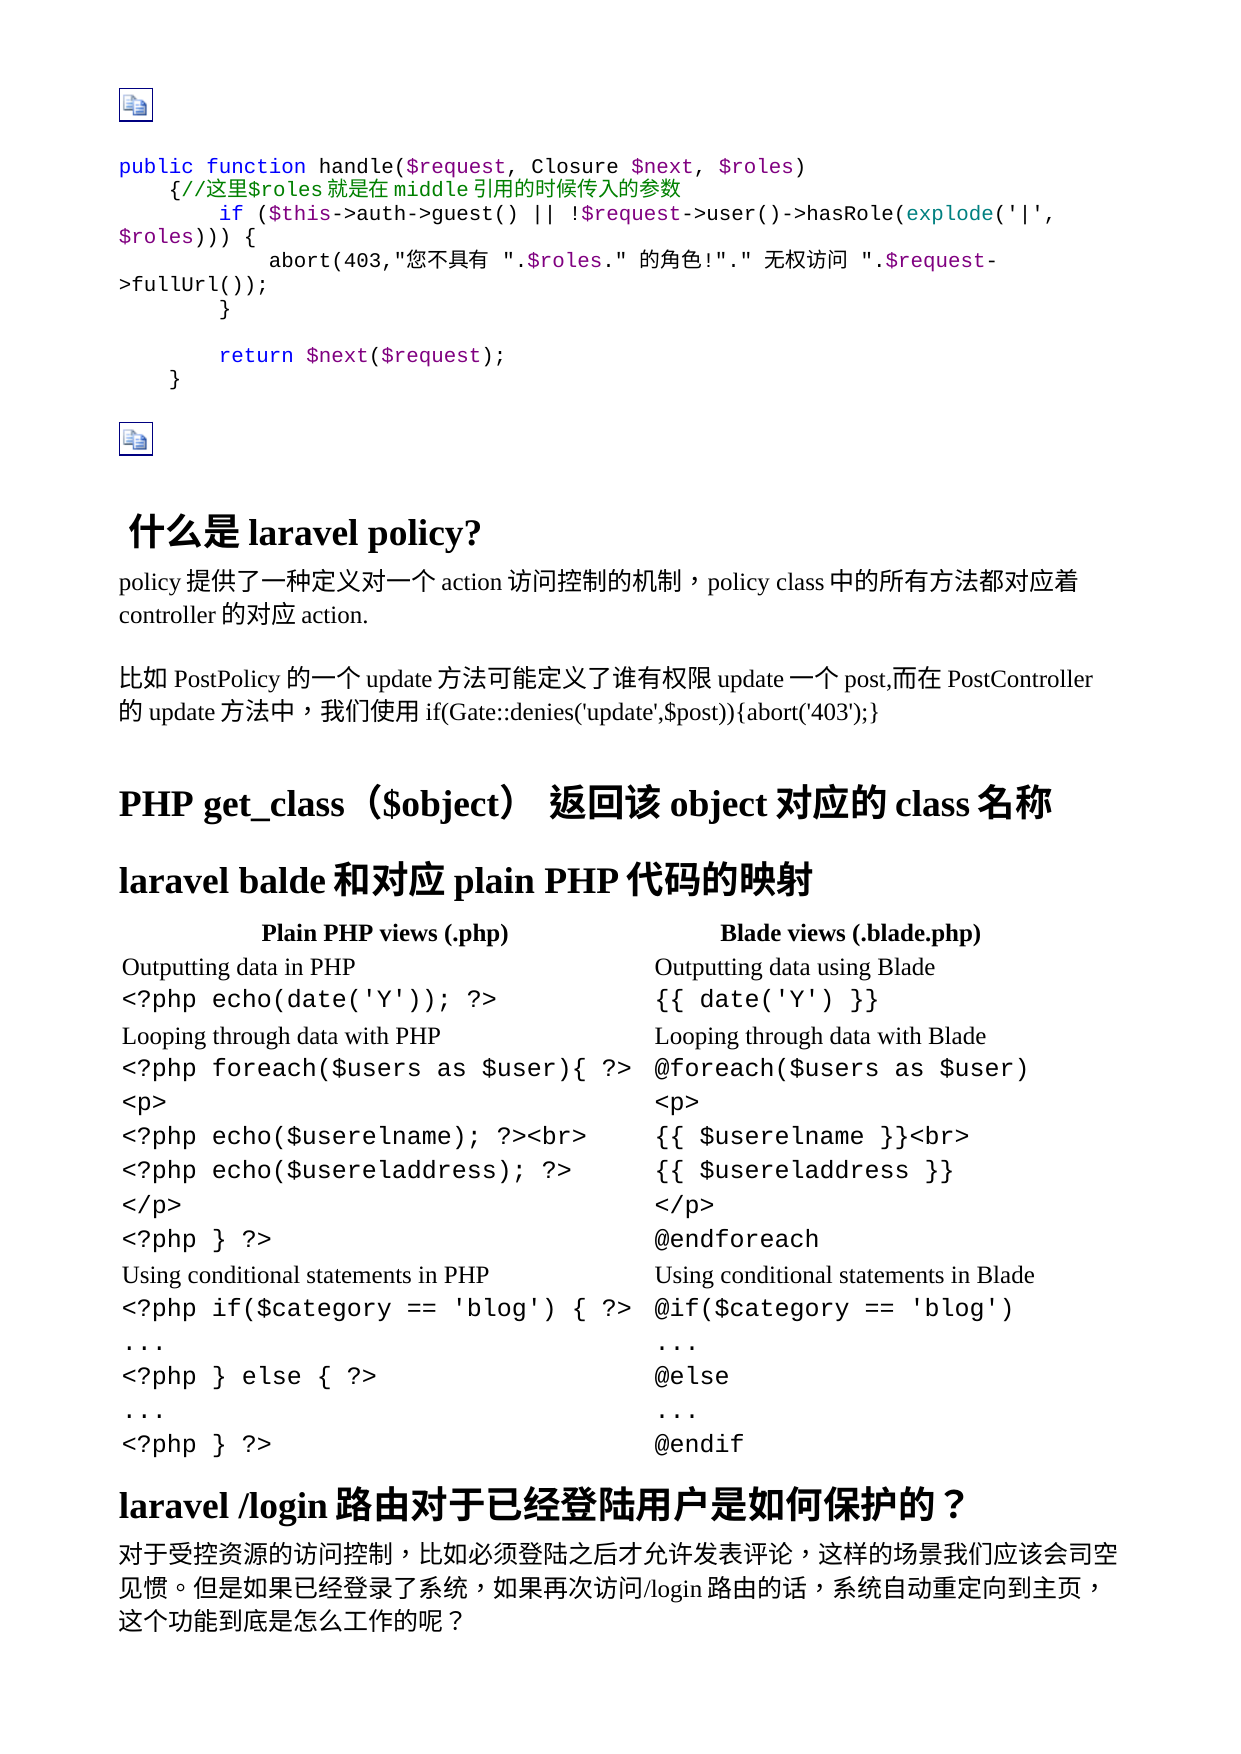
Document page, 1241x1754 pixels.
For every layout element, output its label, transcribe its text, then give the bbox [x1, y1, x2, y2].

subtitle 什么是laravel policy? [119, 511, 1121, 554]
table_cell <?php } else { ?> [119, 1361, 651, 1395]
table_cell @if($category == 'blog') [651, 1292, 1050, 1326]
table_cell {{ date('Y') }} [651, 984, 1050, 1018]
subtitle laravel /login路由对于已经登陆用户是如何保护的？ [119, 1484, 1121, 1528]
text public function handle($request, Closure $next, $roles) [119, 156, 1121, 179]
table_cell <?php echo($usereladdress); ?> [119, 1155, 651, 1189]
text {//这里$roles就是在middle引用的时候传入的参数 [119, 179, 1121, 203]
table_cell Using conditional statements in PHP [119, 1258, 651, 1292]
text } [119, 368, 1121, 392]
table_cell <?php } ?> [119, 1429, 651, 1463]
table_cell ... [119, 1326, 651, 1361]
table_cell </p> [651, 1189, 1050, 1223]
table_cell Using conditional statements in Blade [651, 1258, 1050, 1292]
table_cell Outputting data using Blade [651, 949, 1050, 984]
table_cell @foreach($users as $user) [651, 1053, 1050, 1087]
table_cell <?php foreach($users as $user){ ?> [119, 1053, 651, 1087]
table_cell <p> [651, 1087, 1050, 1121]
table_cell @else [651, 1361, 1050, 1395]
table_cell <?php echo(date('Y')); ?> [119, 984, 651, 1018]
table_cell Looping through data with Blade [651, 1018, 1050, 1053]
table_cell ... [651, 1326, 1050, 1361]
table_cell <?php echo($userelname); ?><br> [119, 1121, 651, 1155]
table_cell {{ $userelname }}<br> [651, 1121, 1050, 1155]
subtitle laravel balde和对应plain PHP代码的映射 [119, 858, 1121, 902]
table_cell Outputting data in PHP [119, 949, 651, 984]
table_cell <p> [119, 1087, 651, 1121]
text abort(403,"您不具有 ".$roles." 的角色!"." 无权访问 ".$request->fullUrl()); [119, 250, 1121, 297]
table_cell @endif [651, 1429, 1050, 1463]
text if ($this->auth->guest() || !$request->user()->hasRole(explode('|', $roles))) { [119, 203, 1121, 250]
text 比如PostPolicy的一个update方法可能定义了谁有权限update一个post,而在PostController的update方法中，我们使用if(Gate::denies('update',$post)){abort('403');} [119, 664, 1121, 727]
picture [120, 89, 152, 120]
table_header Blade views (.blade.php) [651, 915, 1050, 949]
table_cell Looping through data with PHP [119, 1018, 651, 1053]
table_cell ... [119, 1395, 651, 1429]
text return $next($request); [119, 345, 1121, 368]
table_cell {{ $usereladdress }} [651, 1155, 1050, 1189]
table_cell ... [651, 1395, 1050, 1429]
subtitle PHP get_class（$object） 返回该object对应的class名称 [119, 781, 1121, 825]
table_cell @endforeach [651, 1224, 1050, 1258]
table_header Plain PHP views (.php) [119, 915, 651, 949]
picture [120, 423, 152, 454]
table_cell <?php if($category == 'blog') { ?> [119, 1292, 651, 1326]
table_cell <?php } ?> [119, 1224, 651, 1258]
text } [119, 297, 1121, 321]
table_cell </p> [119, 1189, 651, 1223]
text policy提供了一种定义对一个action访问控制的机制，policy class中的所有方法都对应着controller的对应action. [119, 567, 1121, 630]
text 对于受控资源的访问控制，比如必须登陆之后才允许发表评论，这样的场景我们应该会司空见惯。但是如果已经登录了系统，如果再次访问/login路由的话，系统自动重定向到主页，这个功能到底是怎么工作的呢？ [119, 1540, 1121, 1637]
